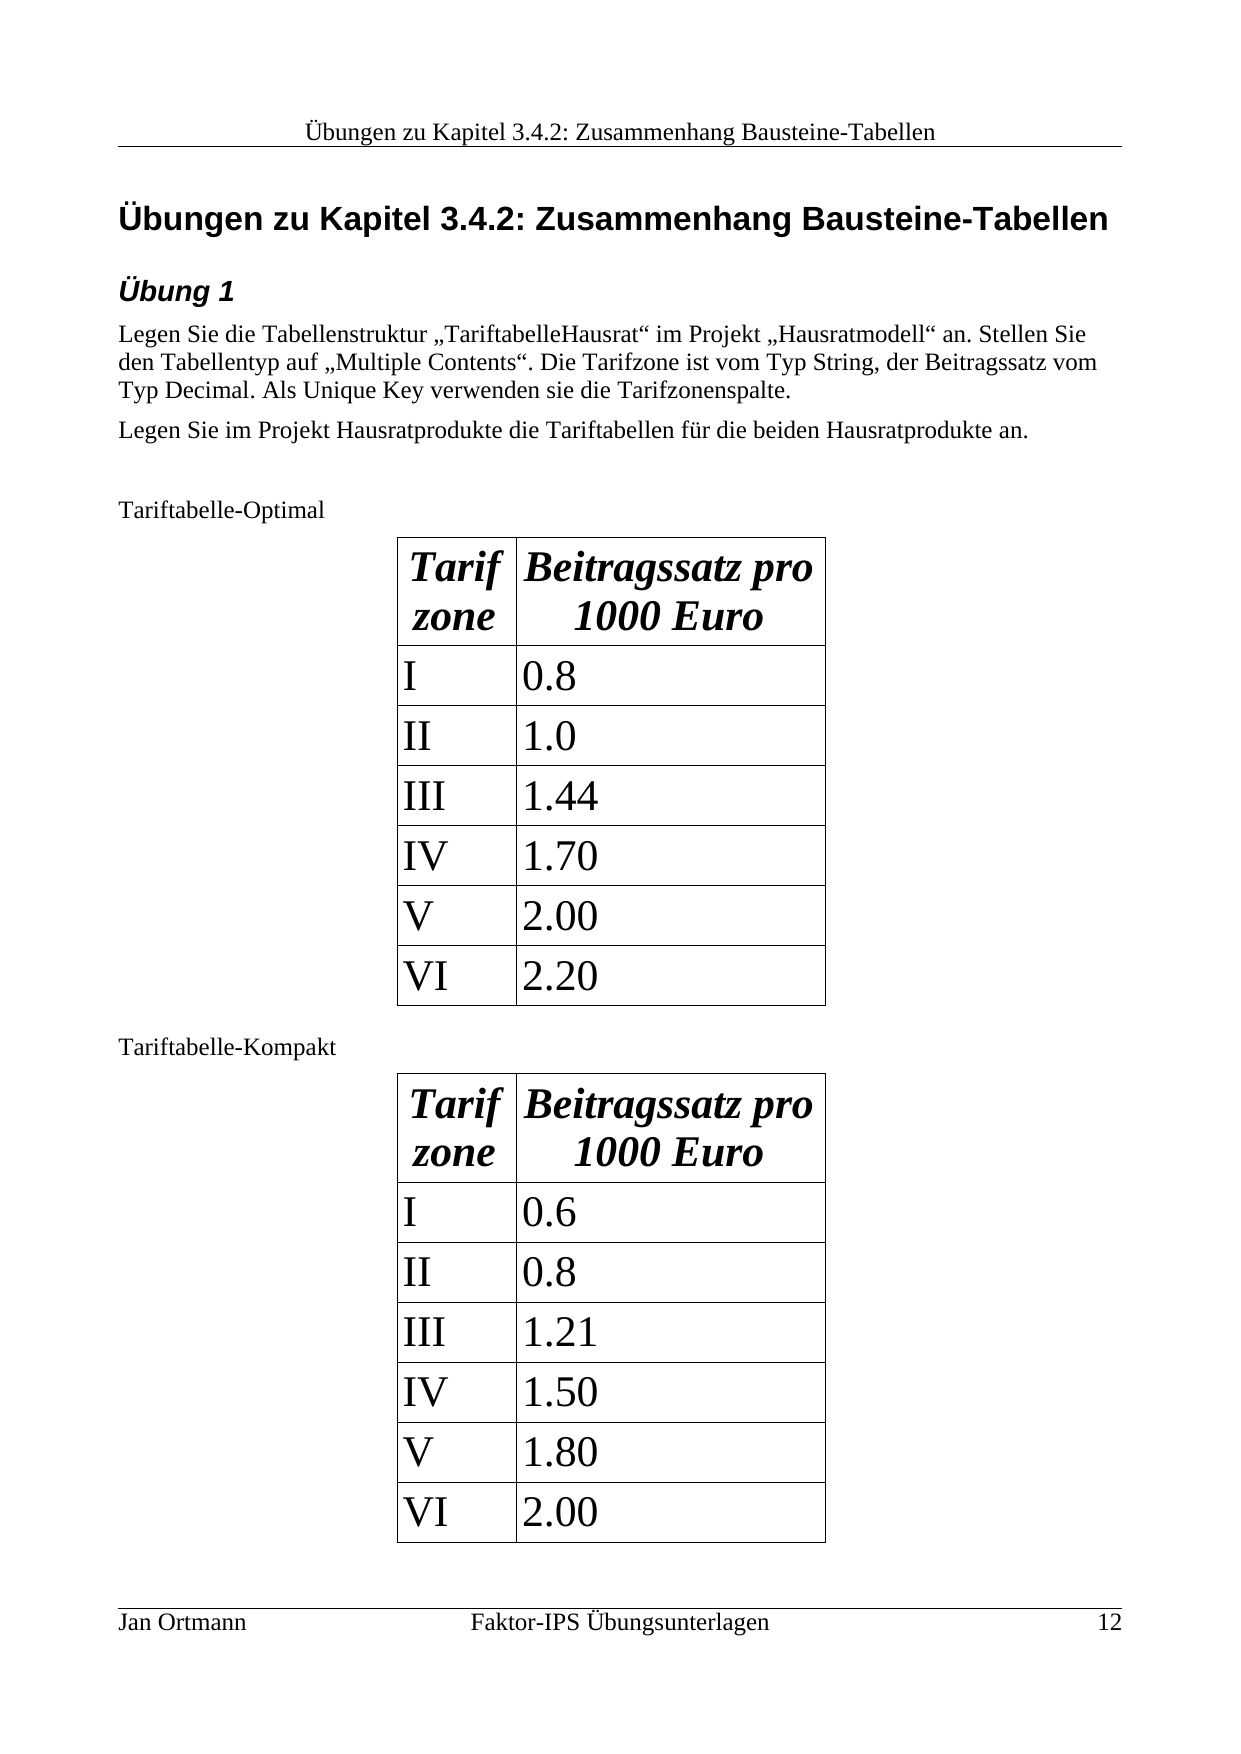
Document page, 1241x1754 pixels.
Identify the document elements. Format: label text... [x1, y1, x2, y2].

table_cell III [398, 766, 516, 825]
table_cell II [398, 1243, 516, 1302]
table_cell II [398, 706, 516, 765]
text Tariftabelle-Kompakt [118, 1033, 1122, 1061]
subtitle Übungen zu Kapitel 3.4.2: Zusammenhang Bausteine-Tabellen [118, 200, 1122, 238]
table_header Beitragssatz pro 1000 Euro [517, 538, 825, 645]
text Legen Sie die Tabellenstruktur „TariftabelleHausrat“ im Projekt „Hausratmodell“ an. Stellen Sie den Tabellentyp auf „Multiple Contents“. Die Tarifzone ist vom Typ String, der Beitragssatz vom Typ Decimal. Als Unique Key verwenden sie die Tarifzonenspalte. [118, 321, 1122, 404]
table_cell I [398, 1183, 516, 1242]
table_cell V [398, 1423, 516, 1482]
table_cell V [398, 886, 516, 945]
text Legen Sie im Projekt Hausratprodukte die Tariftabellen für die beiden Hausratprodukte an. [118, 416, 1122, 444]
table_cell 1.50 [517, 1363, 825, 1422]
table_cell 0.8 [517, 646, 825, 705]
table_cell IV [398, 826, 516, 885]
table_cell IV [398, 1363, 516, 1422]
table_cell 1.0 [517, 706, 825, 765]
table_cell 2.20 [517, 946, 825, 1005]
table_cell 1.44 [517, 766, 825, 825]
text Tariftabelle-Optimal [118, 497, 1122, 524]
table_cell 0.6 [517, 1183, 825, 1242]
table_cell 2.00 [517, 886, 825, 945]
table_header Tarifzone [398, 538, 516, 645]
table_cell 1.21 [517, 1303, 825, 1362]
table_header Beitragssatz pro 1000 Euro [517, 1074, 825, 1182]
table_cell I [398, 646, 516, 705]
subtitle Übung 1 [118, 275, 1122, 308]
table_cell 1.70 [517, 826, 825, 885]
table_cell 2.00 [517, 1483, 825, 1542]
table_cell III [398, 1303, 516, 1362]
table_cell 1.80 [517, 1423, 825, 1482]
table_header Tarifzone [398, 1074, 516, 1182]
table_cell VI [398, 946, 516, 1005]
table_cell VI [398, 1483, 516, 1542]
table_cell 0.8 [517, 1243, 825, 1302]
